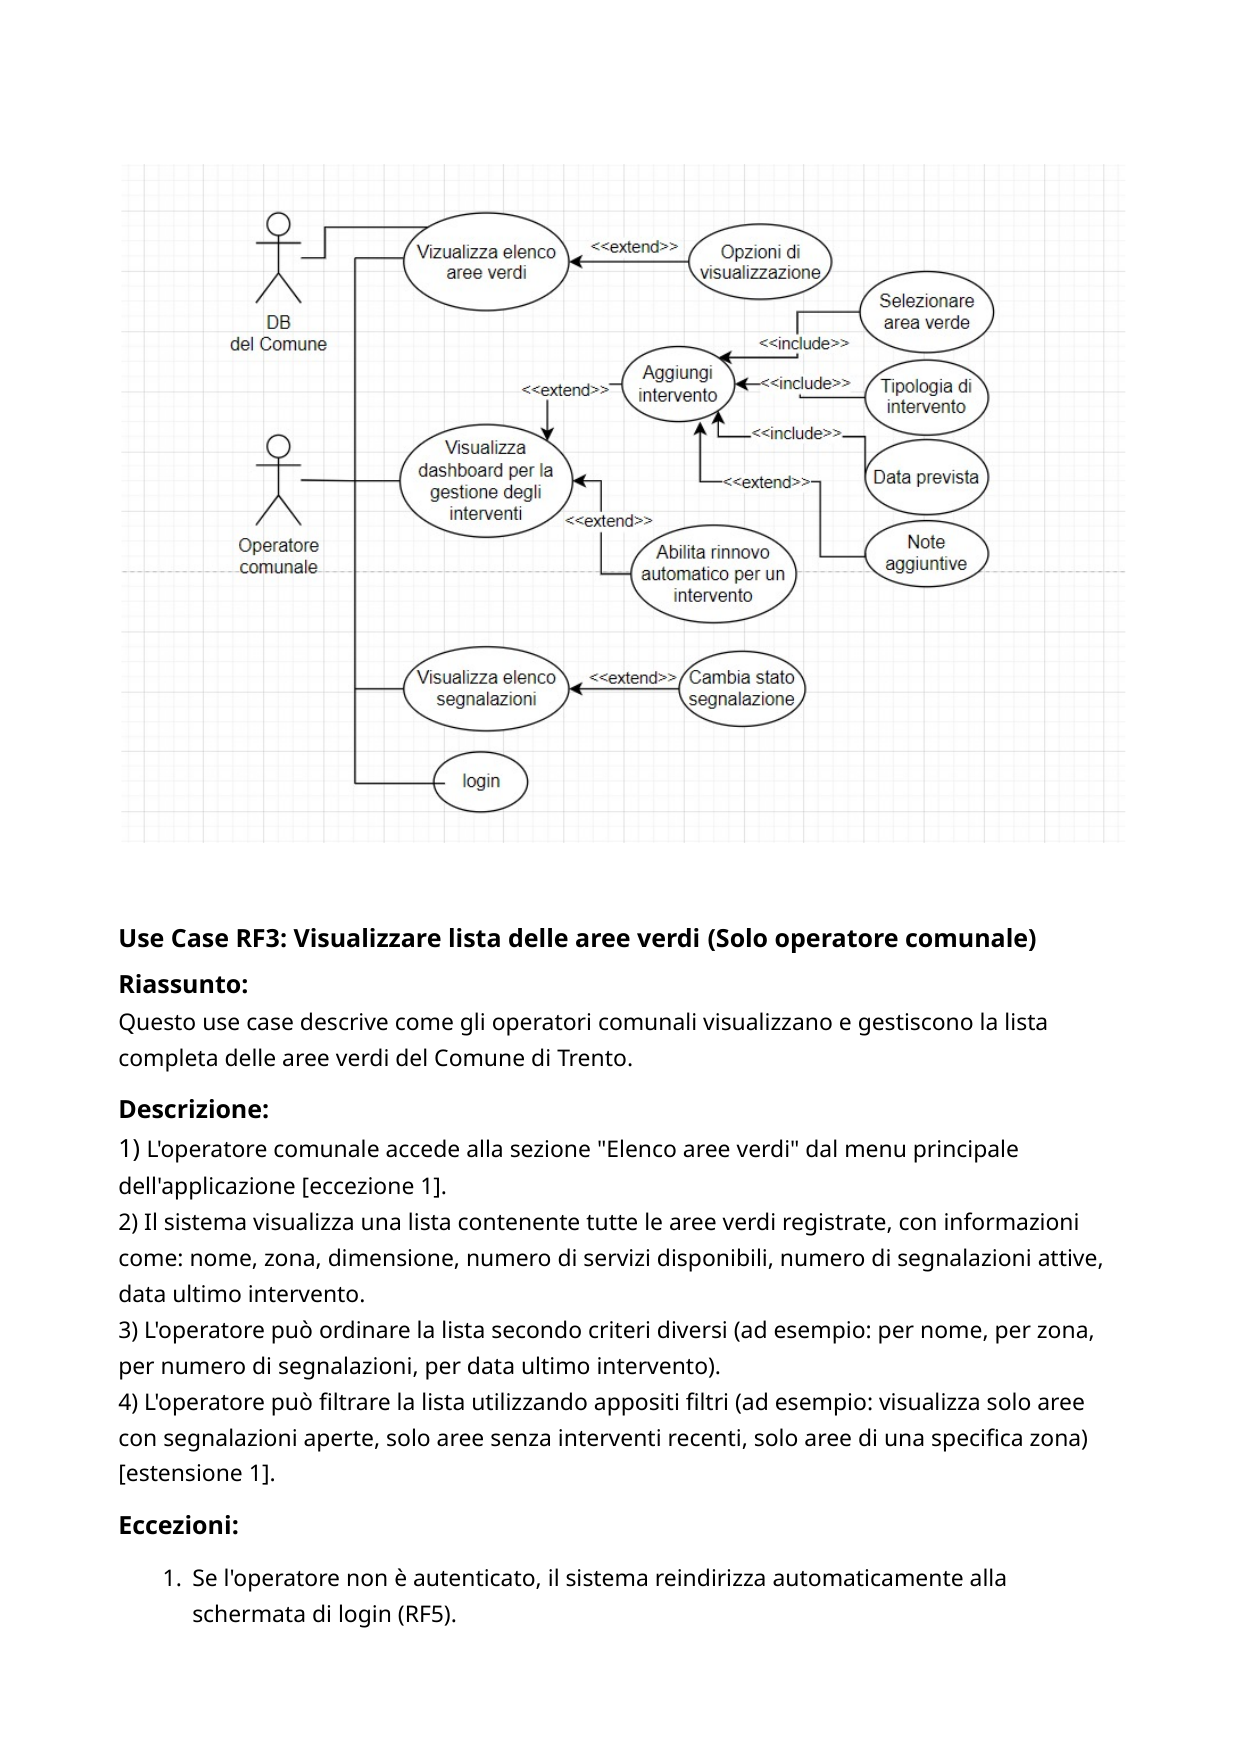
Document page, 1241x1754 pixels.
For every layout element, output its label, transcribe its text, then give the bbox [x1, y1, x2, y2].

text Riassunto: Questo use case descrive come gli operatori comunali visualizzano e gestiscono la lista completa delle aree verdi del Comune di Trento. [118, 967, 1122, 1073]
subtitle Use Case RF3: Visualizzare lista delle aree verdi (Solo operatore comunale) [118, 920, 1122, 954]
text Descrizione: 1) L'operatore comunale accede alla sezione "Elenco aree verdi" dal menu principale dell'applicazione [eccezione 1]. 2) Il sistema visualizza una lista contenente tutte le aree verdi registrate, con informazioni come: nome, zona, dimensione, numero di servizi disponibili, numero di segnalazioni attive, data ultimo intervento. 3) L'operatore può ordinare la lista secondo criteri diversi (ad esempio: per nome, per zona, per numero di segnalazioni, per data ultimo intervento). 4) L'operatore può filtrare la lista utilizzando appositi filtri (ad esempio: visualizza solo aree con segnalazioni aperte, solo aree senza interventi recenti, solo aree di una specifica zona) [estensione 1]. [118, 1092, 1122, 1489]
picture [121, 164, 1126, 843]
list Se l'operatore non è autenticato, il sistema reindirizza automaticamente alla schermata di login (RF5). [162, 1562, 1122, 1629]
text Eccezioni: [118, 1508, 1122, 1542]
